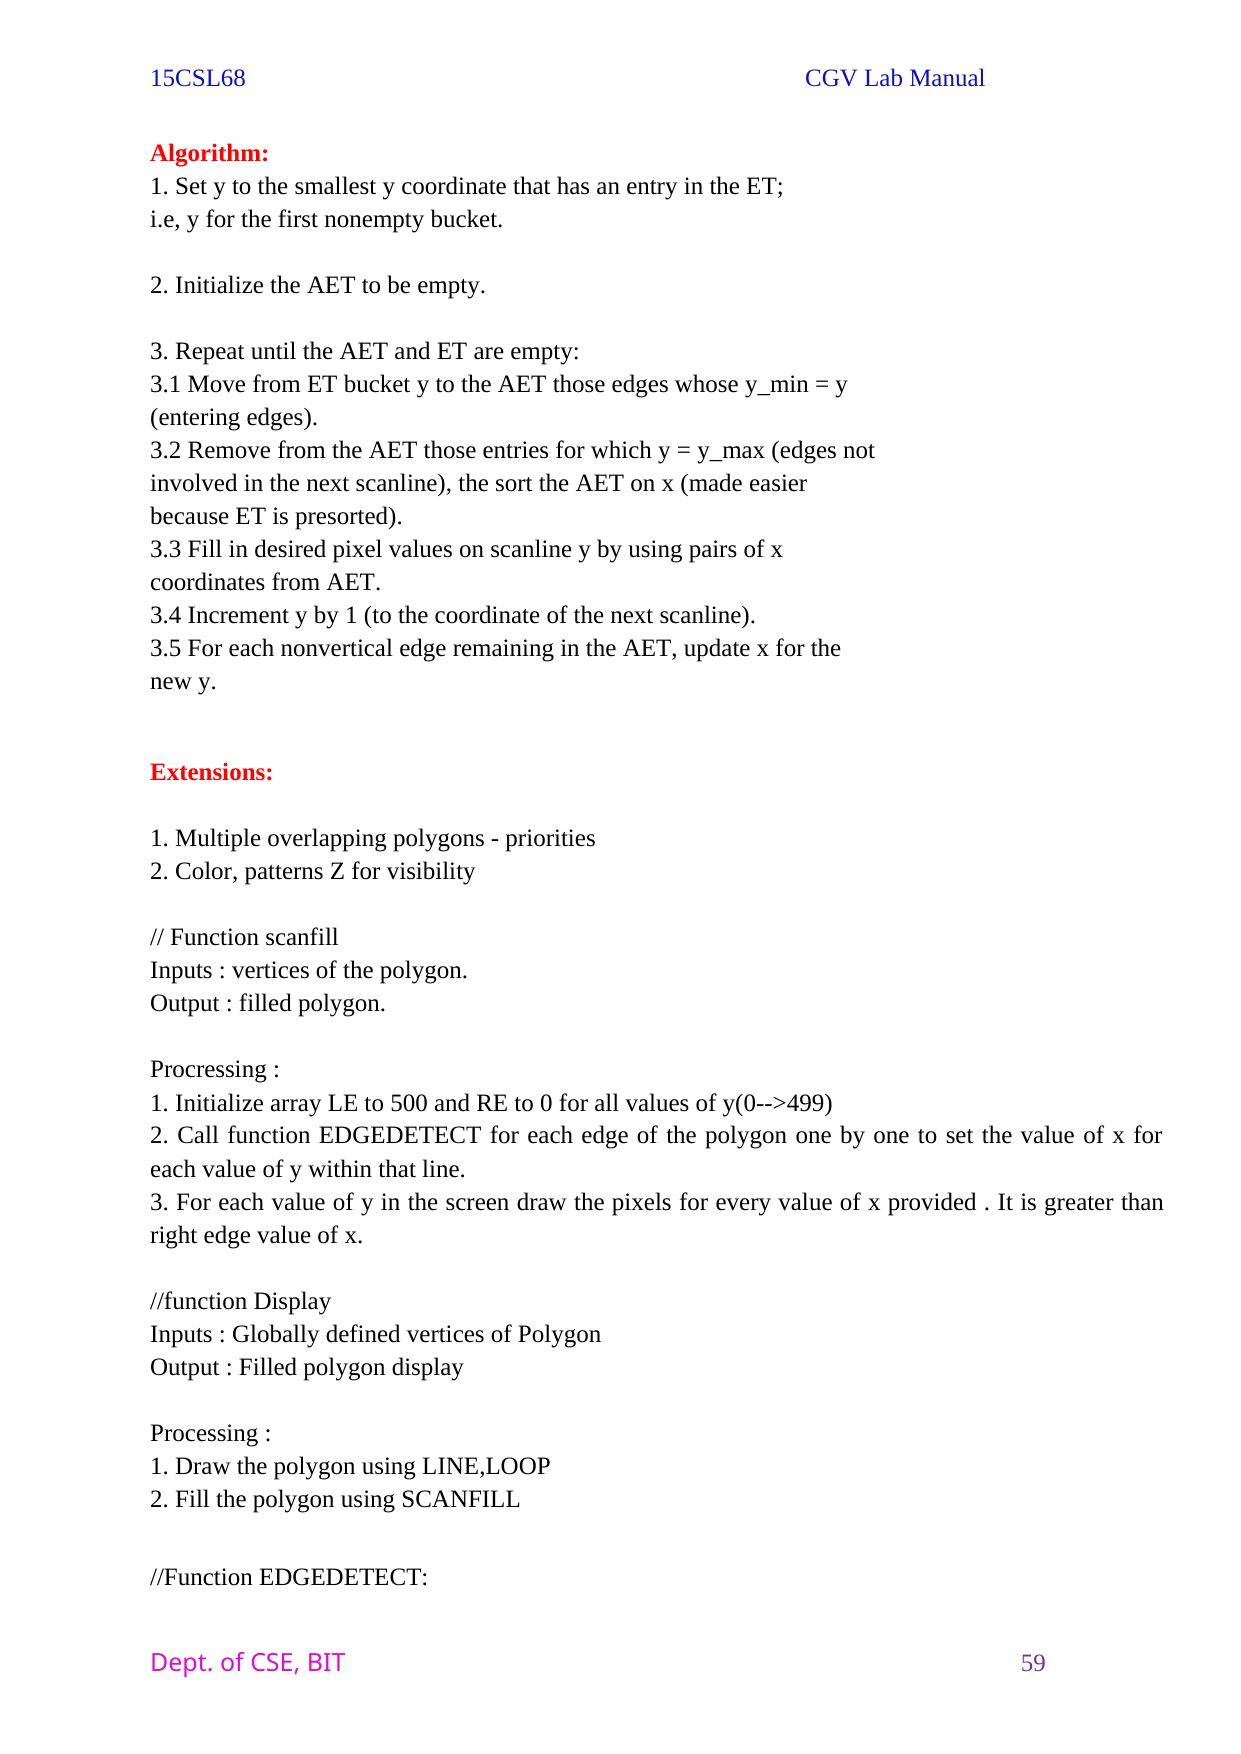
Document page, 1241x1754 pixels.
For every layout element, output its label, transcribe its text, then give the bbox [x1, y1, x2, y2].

text // Function scanfill [150, 922, 1165, 951]
text 3.4 Increment y by 1 (to the coordinate of the next scanline). [150, 600, 1165, 629]
text 2. Fill the polygon using SCANFILL [150, 1484, 1165, 1513]
text (entering edges). [150, 402, 1165, 431]
text 3.2 Remove from the AET those entries for which y = y_max (edges not [150, 435, 1165, 464]
text Processing : [150, 1418, 1165, 1447]
text 1. Initialize array LE to 500 and RE to 0 for all values of y(0-->499) [150, 1088, 1165, 1116]
text 3.3 Fill in desired pixel values on scanline y by using pairs of x [150, 534, 1165, 563]
text 2. Call function EDGEDETECT for each edge of the polygon one by one to set the value of x for each value of y within that line. [150, 1121, 1165, 1182]
text 1. Set y to the smallest y coordinate that has an entry in the ET; [150, 171, 1165, 200]
text involved in the next scanline), the sort the AET on x (made easier [150, 468, 1165, 497]
text because ET is presorted). [150, 501, 1165, 530]
text 1. Multiple overlapping polygons - priorities [150, 823, 1165, 852]
text Inputs : vertices of the polygon. [150, 956, 1165, 984]
text 2. Color, patterns Z for visibility [150, 856, 1165, 885]
text 1. Draw the polygon using LINE,LOOP [150, 1451, 1165, 1479]
text i.e, y for the first nonempty bucket. [150, 204, 1165, 233]
text Output : Filled polygon display [150, 1352, 1165, 1381]
text //function Display [150, 1286, 1165, 1314]
text coordinates from AET. [150, 567, 1165, 596]
text Procressing : [150, 1054, 1165, 1083]
text Algorithm: [150, 138, 1165, 167]
text 3. For each value of y in the screen draw the pixels for every value of x provided . It is greater than right edge value of x. [150, 1187, 1165, 1248]
text Output : filled polygon. [150, 988, 1165, 1017]
text Extensions: [150, 757, 1165, 786]
text 2. Initialize the AET to be empty. [150, 270, 1165, 299]
list //Function EDGEDETECT: [150, 1562, 1165, 1591]
list new y. [150, 666, 1165, 695]
text 3.5 For each nonvertical edge remaining in the AET, update x for the [150, 633, 1165, 662]
text Inputs : Globally defined vertices of Polygon [150, 1319, 1165, 1347]
text 3. Repeat until the AET and ET are empty: [150, 336, 1165, 365]
text 3.1 Move from ET bucket y to the AET those edges whose y_min = y [150, 369, 1165, 398]
